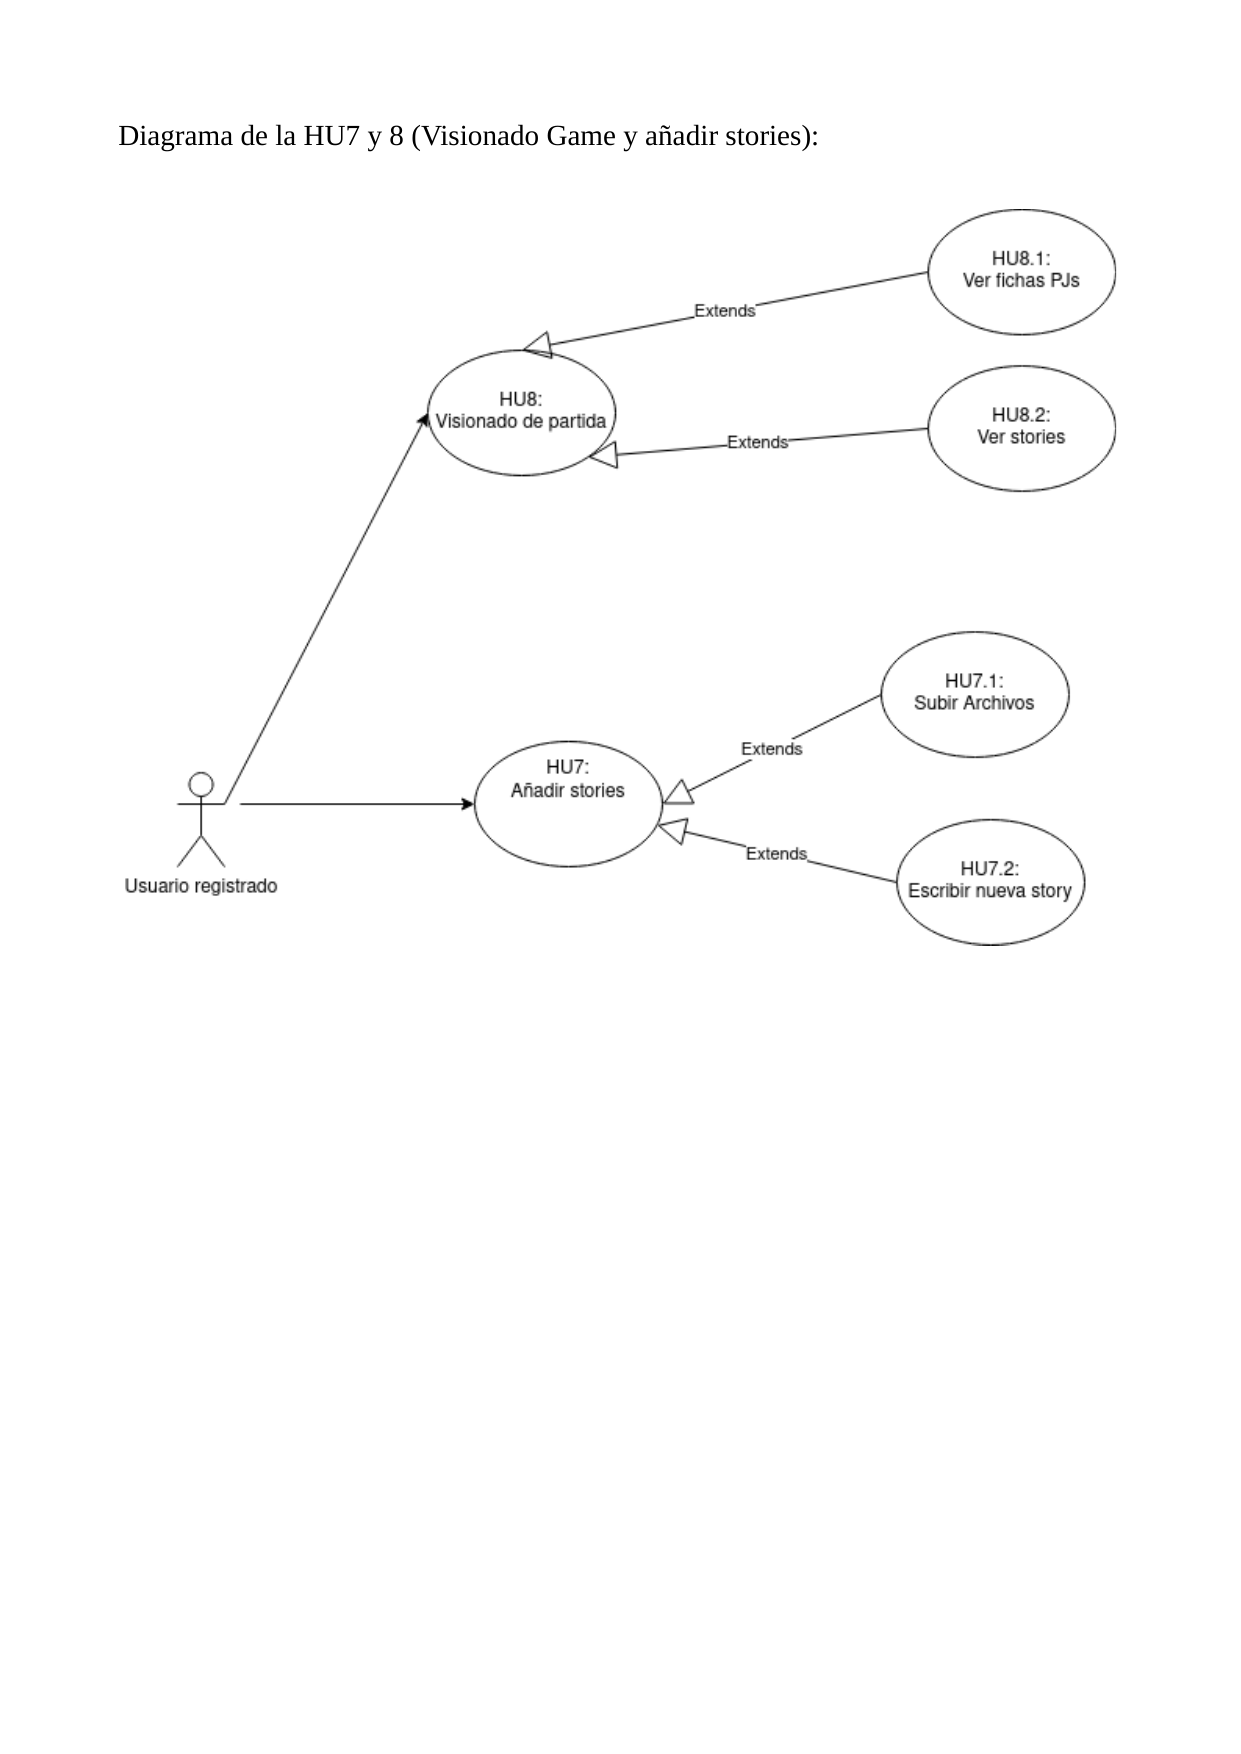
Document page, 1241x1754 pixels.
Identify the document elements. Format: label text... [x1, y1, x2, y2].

picture [124, 209, 1117, 946]
text Diagrama de la HU7 y 8 (Visionado Game y añadir stories): [118, 118, 1122, 152]
